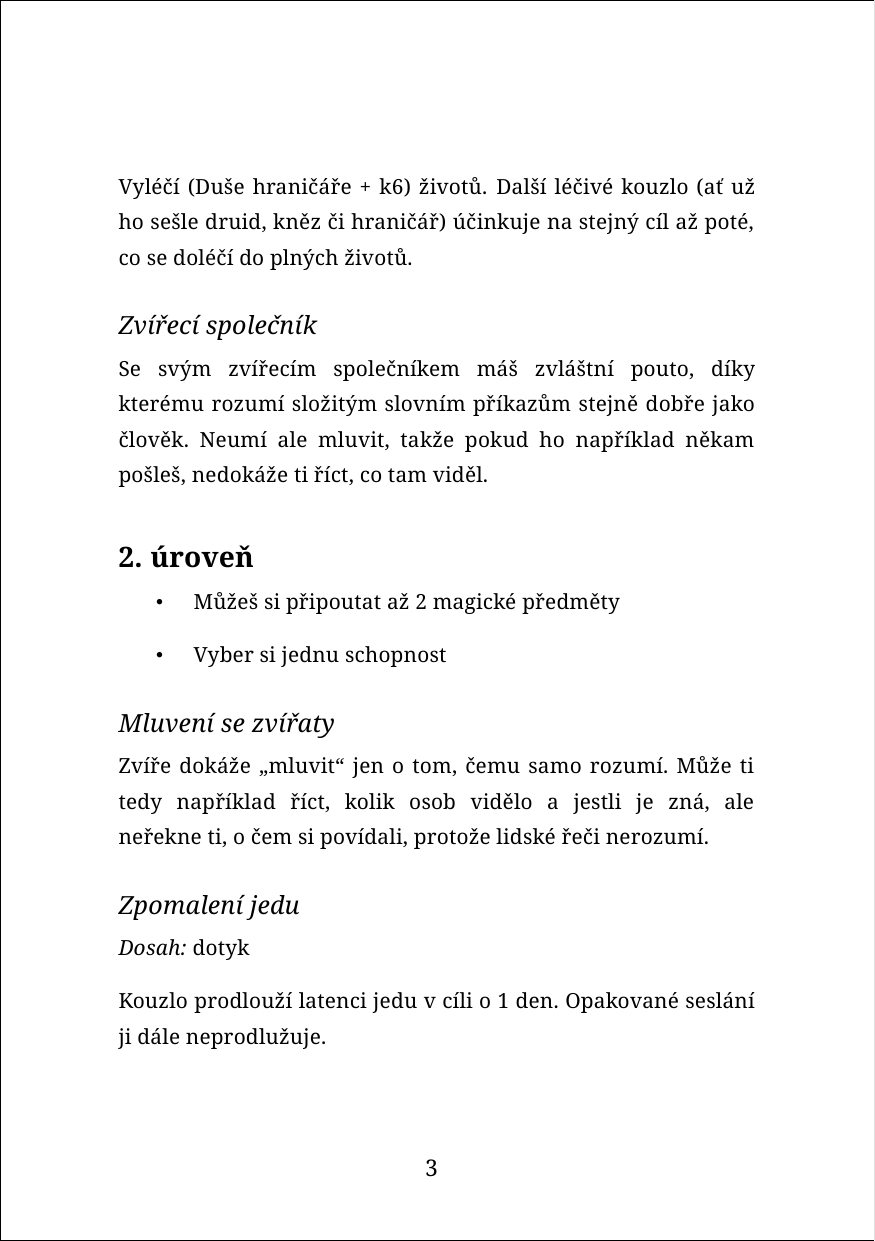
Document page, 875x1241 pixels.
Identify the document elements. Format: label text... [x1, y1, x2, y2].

text Zvíře dokáže „mluvit“ jen o tom, čemu samo rozumí. Může ti tedy například říct, kolik osob vidělo a jestli je zná, ale neřekne ti, o čem si povídali, protože lidské řeči nerozumí. [118, 751, 756, 851]
subtitle 2. úroveň [118, 537, 756, 575]
subtitle Zvířecí společník [118, 308, 756, 342]
list Vyber si jednu schopnost [156, 640, 756, 669]
text Vyléčí (Duše hraničáře + k6) životů. Další léčivé kouzlo (ať už ho sešle druid, kněz či hraničář) účinkuje na stejný cíl až poté, co se doléčí do plných životů. [118, 172, 756, 271]
text Se svým zvířecím společníkem máš zvláštní pouto, díky kterému rozumí složitým slovním příkazům stejně dobře jako člověk. Neumí ale mluvit, takže pokud ho například někam pošleš, nedokáže ti říct, co tam viděl. [118, 354, 756, 489]
text Kouzlo prodlouží latenci jedu v cíli o 1 den. Opakované seslání ji dále neprodlužuje. [118, 986, 756, 1050]
list Můžeš si připoutat až 2 magické předměty [156, 587, 756, 616]
subtitle Zpomalení jedu [118, 887, 756, 921]
text Dosah: dotyk [118, 933, 756, 962]
subtitle Mluvení se zvířaty [118, 705, 756, 739]
